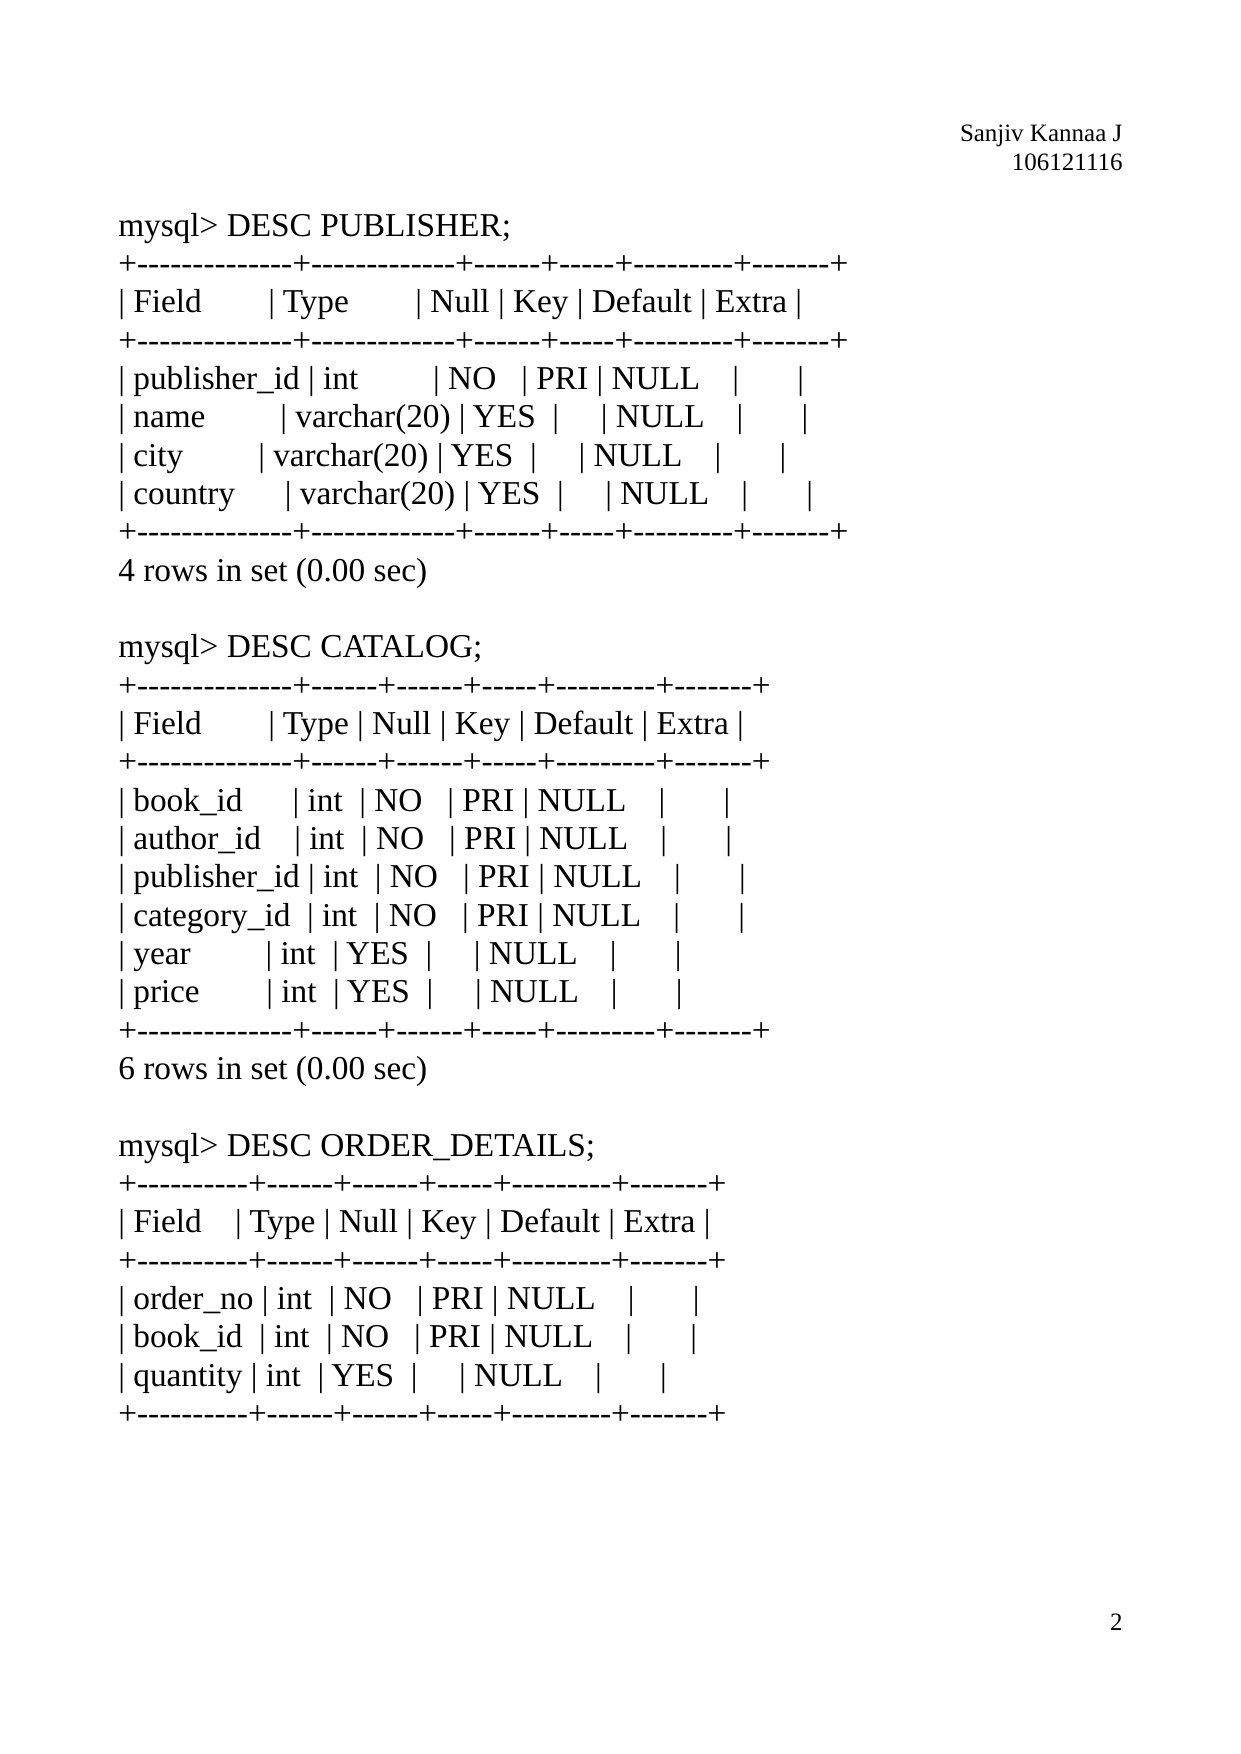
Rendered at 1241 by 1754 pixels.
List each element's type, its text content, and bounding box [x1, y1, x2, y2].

text +--------------+------+------+-----+---------+-------+ [118, 742, 1122, 780]
text mysql> DESC ORDER_DETAILS; [118, 1125, 1122, 1163]
text 6 rows in set (0.00 sec) [118, 1048, 1122, 1087]
text +--------------+-------------+------+-----+---------+-------+ [118, 243, 1122, 282]
text +--------------+------+------+-----+---------+-------+ [118, 1010, 1122, 1048]
text | category_id | int | NO | PRI | NULL | | [118, 895, 1122, 933]
text | book_id | int | NO | PRI | NULL | | [118, 780, 1122, 818]
text | author_id | int | NO | PRI | NULL | | [118, 818, 1122, 857]
text | order_no | int | NO | PRI | NULL | | [118, 1278, 1122, 1317]
text mysql> DESC CATALOG; [118, 627, 1122, 665]
text | country | varchar(20) | YES | | NULL | | [118, 473, 1122, 512]
text | name | varchar(20) | YES | | NULL | | [118, 397, 1122, 435]
text +--------------+-------------+------+-----+---------+-------+ [118, 512, 1122, 550]
text | book_id | int | NO | PRI | NULL | | [118, 1317, 1122, 1355]
text | city | varchar(20) | YES | | NULL | | [118, 435, 1122, 473]
text | Field | Type | Null | Key | Default | Extra | [118, 1202, 1122, 1240]
text | publisher_id | int | NO | PRI | NULL | | [118, 857, 1122, 895]
text +----------+------+------+-----+---------+-------+ [118, 1393, 1122, 1432]
text | quantity | int | YES | | NULL | | [118, 1355, 1122, 1393]
text 4 rows in set (0.00 sec) [118, 550, 1122, 588]
text +----------+------+------+-----+---------+-------+ [118, 1163, 1122, 1202]
text +--------------+-------------+------+-----+---------+-------+ [118, 320, 1122, 358]
text | Field | Type | Null | Key | Default | Extra | [118, 703, 1122, 742]
text | Field | Type | Null | Key | Default | Extra | [118, 282, 1122, 320]
text | publisher_id | int | NO | PRI | NULL | | [118, 358, 1122, 397]
text mysql> DESC PUBLISHER; [118, 205, 1122, 243]
text | price | int | YES | | NULL | | [118, 972, 1122, 1010]
text | year | int | YES | | NULL | | [118, 933, 1122, 972]
text +----------+------+------+-----+---------+-------+ [118, 1240, 1122, 1278]
text +--------------+------+------+-----+---------+-------+ [118, 665, 1122, 703]
